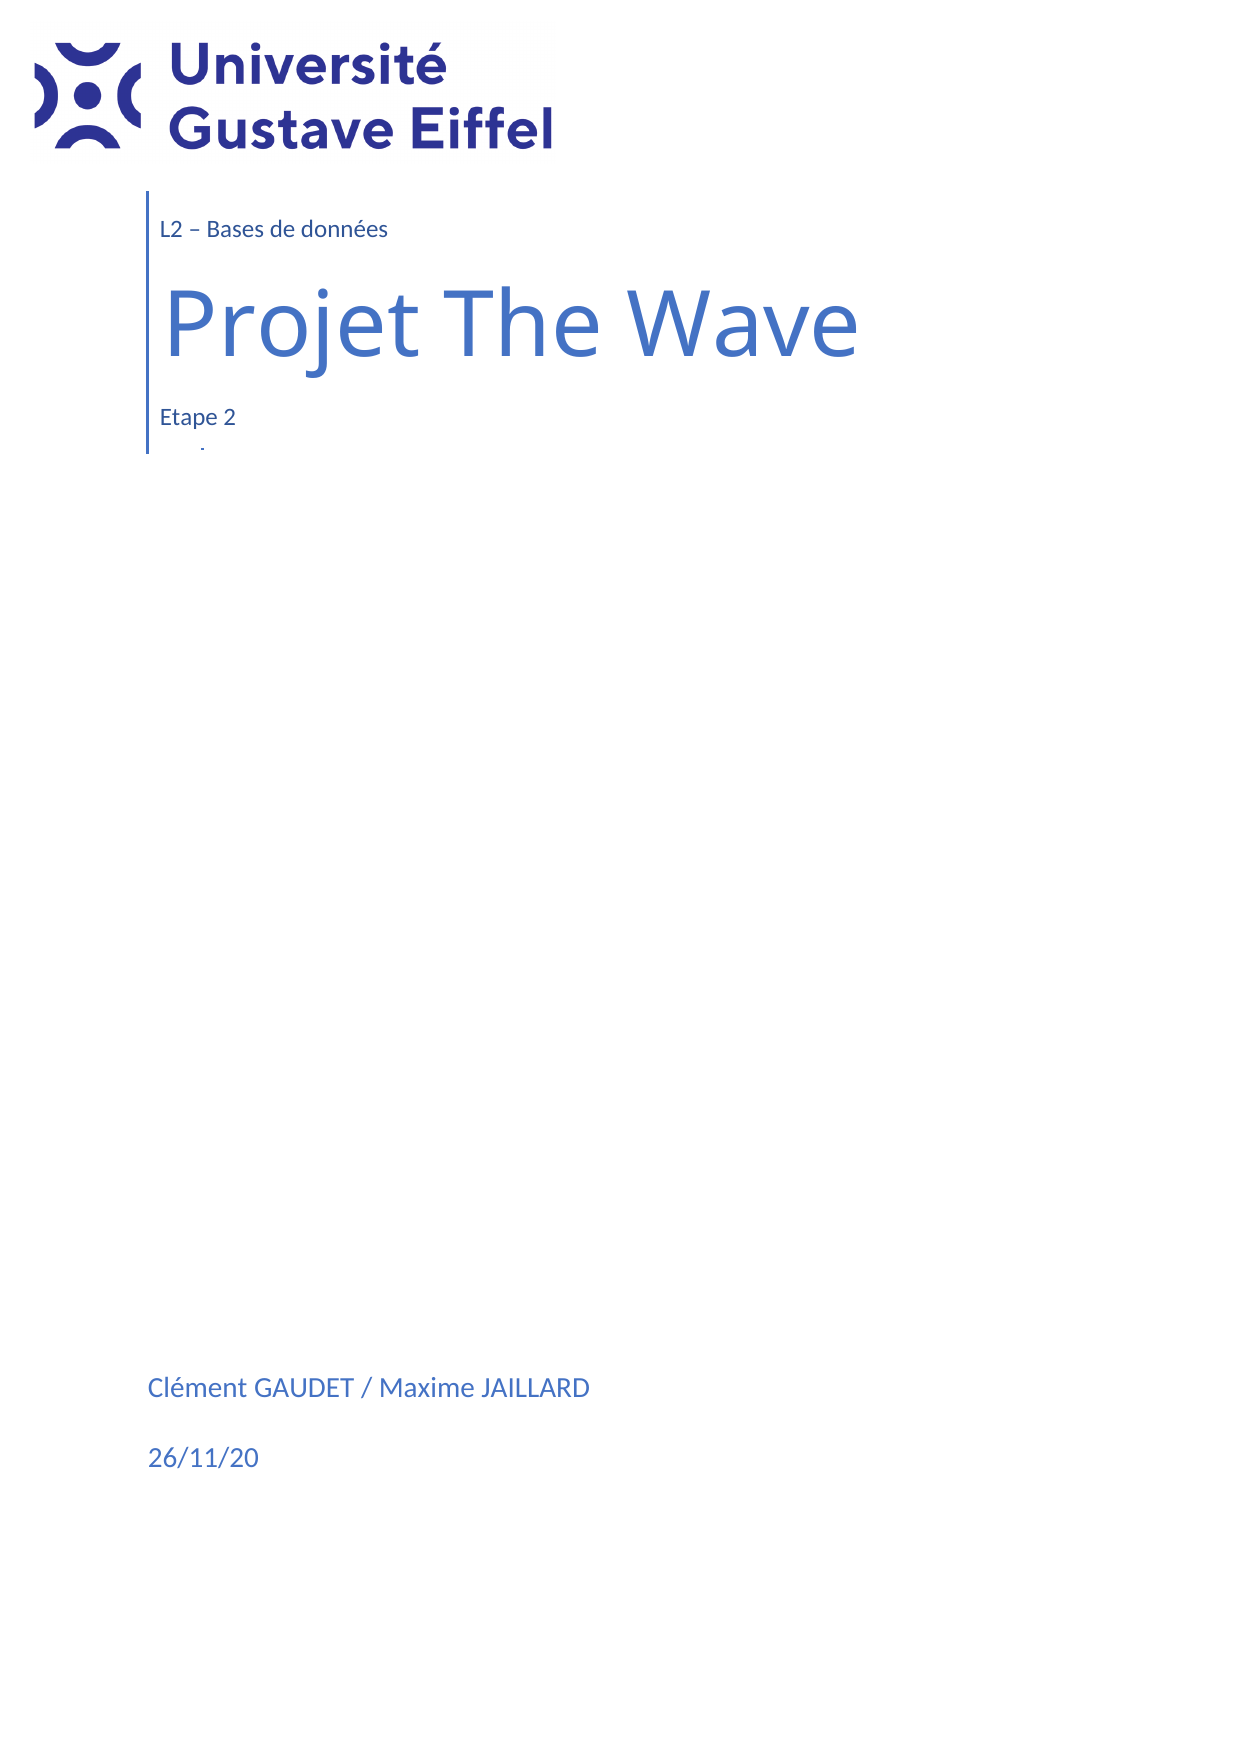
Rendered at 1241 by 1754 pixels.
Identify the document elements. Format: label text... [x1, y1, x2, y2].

table_cell Projet The Wave [149, 266, 1093, 379]
table_cell Etape 2 [149, 379, 1093, 454]
text [148, 1404, 1093, 1436]
picture [30, 21, 557, 164]
text 26/11/20 [148, 1439, 1093, 1474]
text Clément GAUDET / Maxime JAILLARD [148, 1369, 1093, 1404]
table_header L2 – Bases de données [149, 191, 1093, 266]
